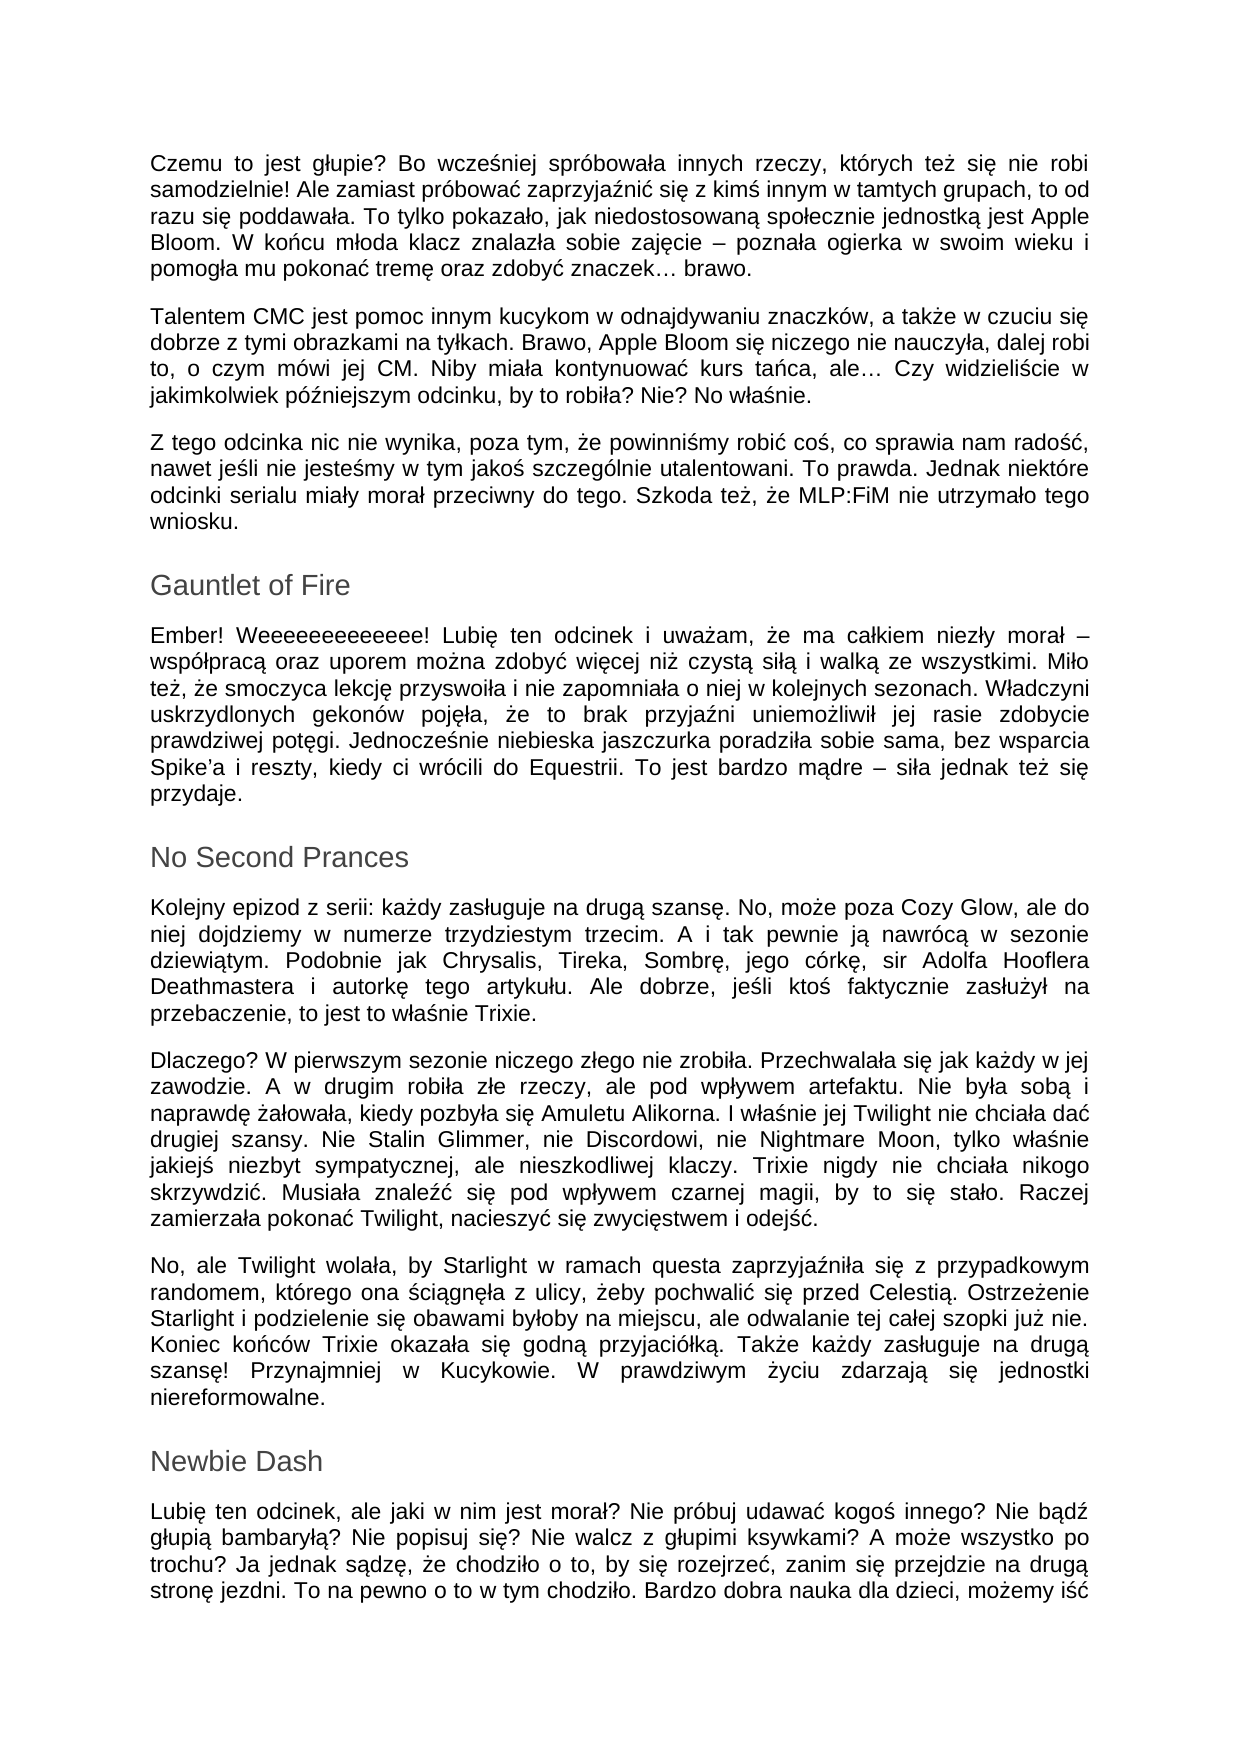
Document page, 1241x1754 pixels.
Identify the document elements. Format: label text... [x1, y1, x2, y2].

text Lubię ten odcinek, ale jaki w nim jest morał? Nie próbuj udawać kogoś innego? Nie bądź głupią bambaryłą? Nie popisuj się? Nie walcz z głupimi ksywkami? A może wszystko po trochu? Ja jednak sądzę, że chodziło o to, by się rozejrzeć, zanim się przejdzie na drugą stronę jezdni. To na pewno o to w tym chodziło. Bardzo dobra nauka dla dzieci, możemy iść [150, 1498, 1090, 1603]
text Talentem CMC jest pomoc innym kucykom w odnajdywaniu znaczków, a także w czuciu się dobrze z tymi obrazkami na tyłkach. Brawo, Apple Bloom się niczego nie nauczyła, dalej robi to, o czym mówi jej CM. Niby miała kontynuować kurs tańca, ale… Czy widzieliście w jakimkolwiek późniejszym odcinku, by to robiła? Nie? No właśnie. [150, 303, 1090, 408]
text No, ale Twilight wolała, by Starlight w ramach questa zaprzyjaźniła się z przypadkowym randomem, którego ona ściągnęła z ulicy, żeby pochwalić się przed Celestią. Ostrzeżenie Starlight i podzielenie się obawami byłoby na miejscu, ale odwalanie tej całej szopki już nie. Koniec końców Trixie okazała się godną przyjaciółką. Także każdy zasługuje na drugą szansę! Przynajmniej w Kucykowie. W prawdziwym życiu zdarzają się jednostki niereformowalne. [150, 1252, 1090, 1410]
text Dlaczego? W pierwszym sezonie niczego złego nie zrobiła. Przechwalała się jak każdy w jej zawodzie. A w drugim robiła złe rzeczy, ale pod wpływem artefaktu. Nie była sobą i naprawdę żałowała, kiedy pozbyła się Amuletu Alikorna. I właśnie jej Twilight nie chciała dać drugiej szansy. Nie Stalin Glimmer, nie Discordowi, nie Nightmare Moon, tylko właśnie jakiejś niezbyt sympatycznej, ale nieszkodliwej klaczy. Trixie nigdy nie chciała nikogo skrzywdzić. Musiała znaleźć się pod wpływem czarnej magii, by to się stało. Raczej zamierzała pokonać Twilight, nacieszyć się zwycięstwem i odejść. [150, 1047, 1090, 1231]
text Kolejny epizod z serii: każdy zasługuje na drugą szansę. No, może poza Cozy Glow, ale do niej dojdziemy w numerze trzydziestym trzecim. A i tak pewnie ją nawrócą w sezonie dziewiątym. Podobnie jak Chrysalis, Tireka, Sombrę, jego córkę, sir Adolfa Hooflera Deathmastera i autorkę tego artykułu. Ale dobrze, jeśli ktoś faktycznie zasłużył na przebaczenie, to jest to właśnie Trixie. [150, 894, 1090, 1026]
text Z tego odcinka nic nie wynika, poza tym, że powinniśmy robić coś, co sprawia nam radość, nawet jeśli nie jesteśmy w tym jakoś szczególnie utalentowani. To prawda. Jednak niektóre odcinki serialu miały morał przeciwny do tego. Szkoda też, że MLP:FiM nie utrzymało tego wniosku. [150, 429, 1090, 534]
subtitle Newbie Dash [150, 1443, 1090, 1477]
subtitle Gauntlet of Fire [150, 568, 1090, 601]
subtitle No Second Prances [150, 840, 1090, 873]
text Ember! Weeeeeeeeeeeee! Lubię ten odcinek i uważam, że ma całkiem niezły morał – współpracą oraz uporem można zdobyć więcej niż czystą siłą i walką ze wszystkimi. Miło też, że smoczyca lekcję przyswoiła i nie zapomniała o niej w kolejnych sezonach. Władczyni uskrzydlonych gekonów pojęła, że to brak przyjaźni uniemożliwił jej rasie zdobycie prawdziwej potęgi. Jednocześnie niebieska jaszczurka poradziła sobie sama, bez wsparcia Spike’a i reszty, kiedy ci wrócili do Equestrii. To jest bardzo mądre – siła jednak też się przydaje. [150, 622, 1090, 806]
text Czemu to jest głupie? Bo wcześniej spróbowała innych rzeczy, których też się nie robi samodzielnie! Ale zamiast próbować zaprzyjaźnić się z kimś innym w tamtych grupach, to od razu się poddawała. To tylko pokazało, jak niedostosowaną społecznie jednostką jest Apple Bloom. W końcu młoda klacz znalazła sobie zajęcie – poznała ogierka w swoim wieku i pomogła mu pokonać tremę oraz zdobyć znaczek… brawo. [150, 150, 1090, 282]
